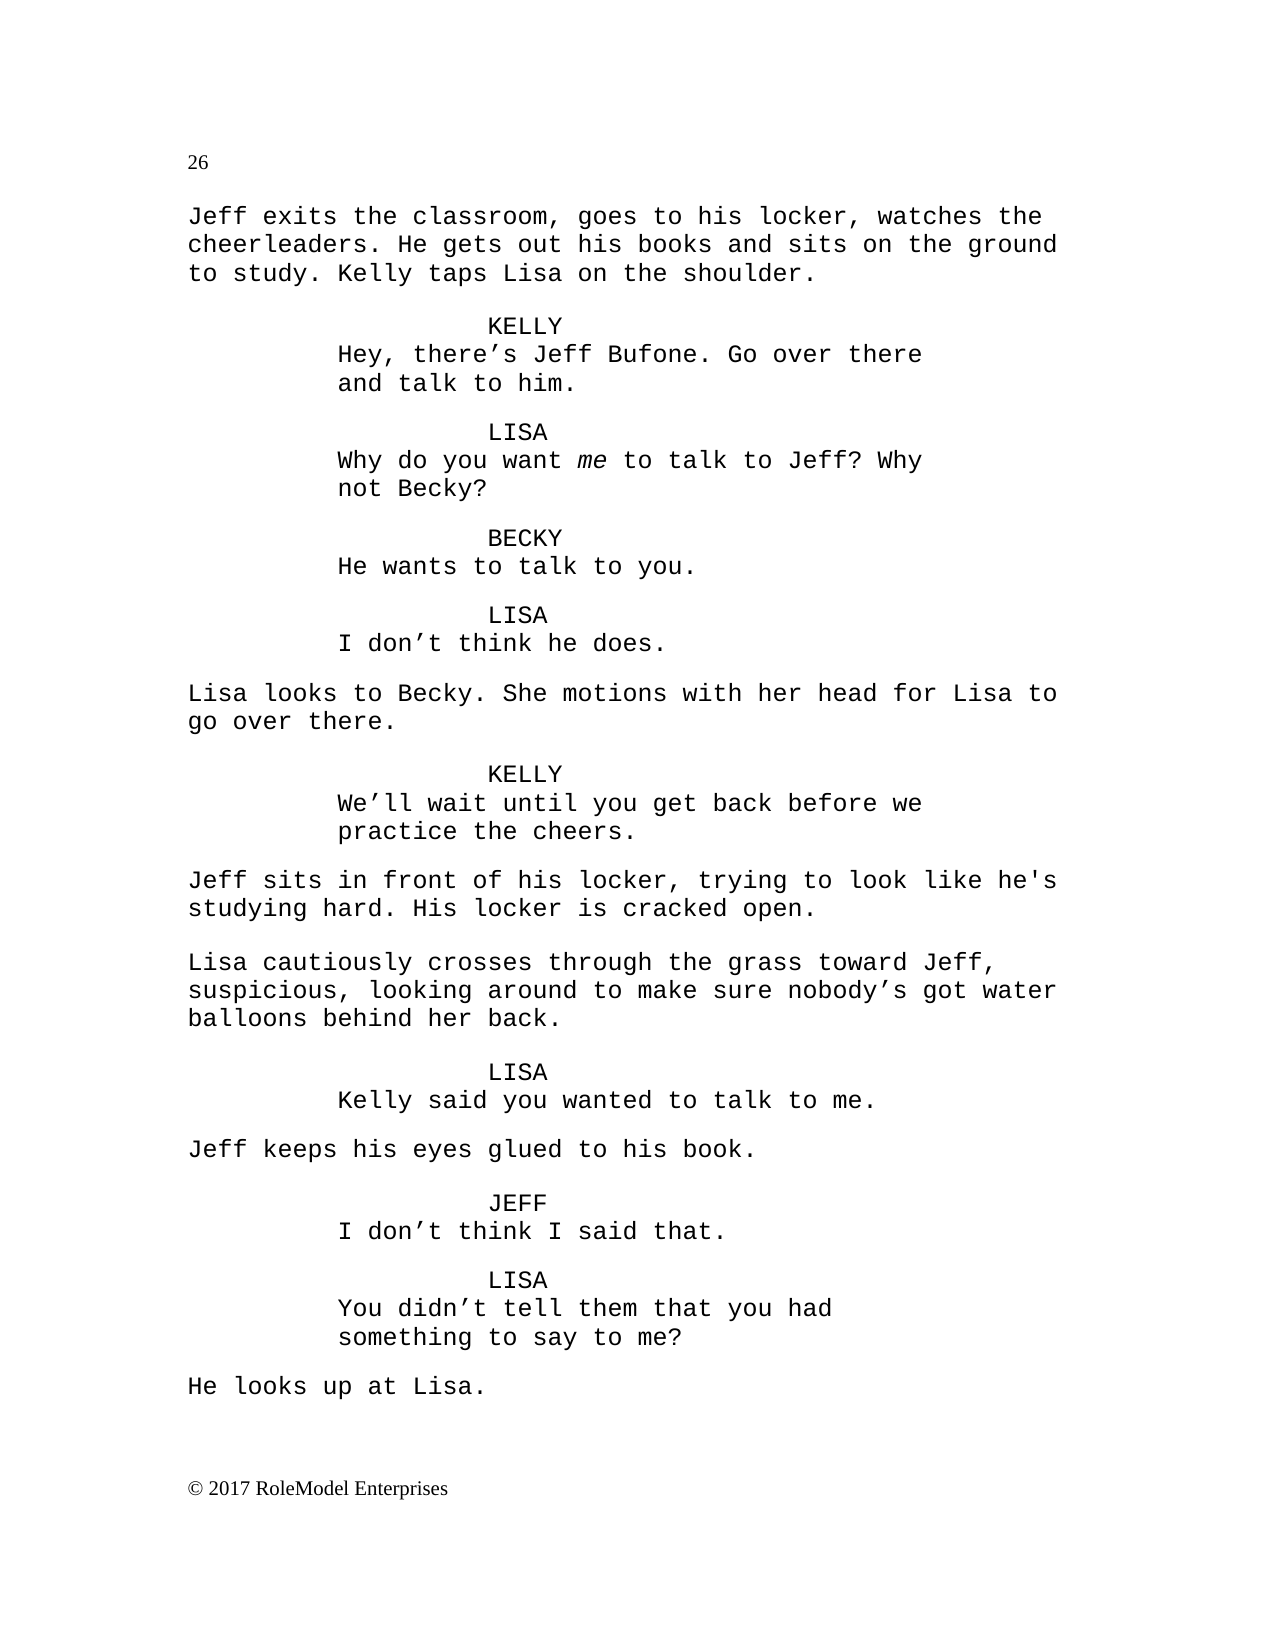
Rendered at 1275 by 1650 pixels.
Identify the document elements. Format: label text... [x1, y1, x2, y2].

text Lisa looks to Becky. She motions with her head for Lisa to go over there. [187, 680, 1087, 737]
text Hey, there’s Jeff Bufone. Go over there and talk to him. [337, 342, 937, 398]
text Why do you want me to talk to Jeff? Why not Becky? [337, 448, 937, 504]
text He wants to talk to you. [337, 553, 937, 582]
text Kelly said you wanted to talk to me. [337, 1088, 937, 1116]
text LISA [187, 1059, 1087, 1088]
text LISA [187, 1268, 1087, 1296]
text He looks up at Lisa. [187, 1373, 1087, 1402]
text BECKY [187, 525, 1087, 553]
text KELLY [187, 313, 1087, 342]
text Jeff keeps his eyes glued to his book. [187, 1137, 1087, 1165]
text You didn’t tell them that you had something to say to me? [337, 1296, 937, 1353]
text LISA [187, 419, 1087, 448]
text Jeff sits in front of his locker, trying to look like he's studying hard. His locker is cracked open. [187, 868, 1087, 924]
text We’ll wait until you get back before we practice the cheers. [337, 790, 937, 847]
text I don’t think I said that. [337, 1218, 937, 1247]
text Lisa cautiously crosses through the grass toward Jeff, suspicious, looking around to make sure nobody’s got water balloons behind her back. [187, 949, 1087, 1034]
text Jeff exits the classroom, goes to his locker, watches the cheerleaders. He gets out his books and sits on the ground to study. Kelly taps Lisa on the shoulder. [187, 203, 1087, 288]
text JEFF [187, 1190, 1087, 1218]
text LISA [187, 603, 1087, 631]
text KELLY [187, 762, 1087, 790]
text I don’t think he does. [337, 631, 937, 659]
